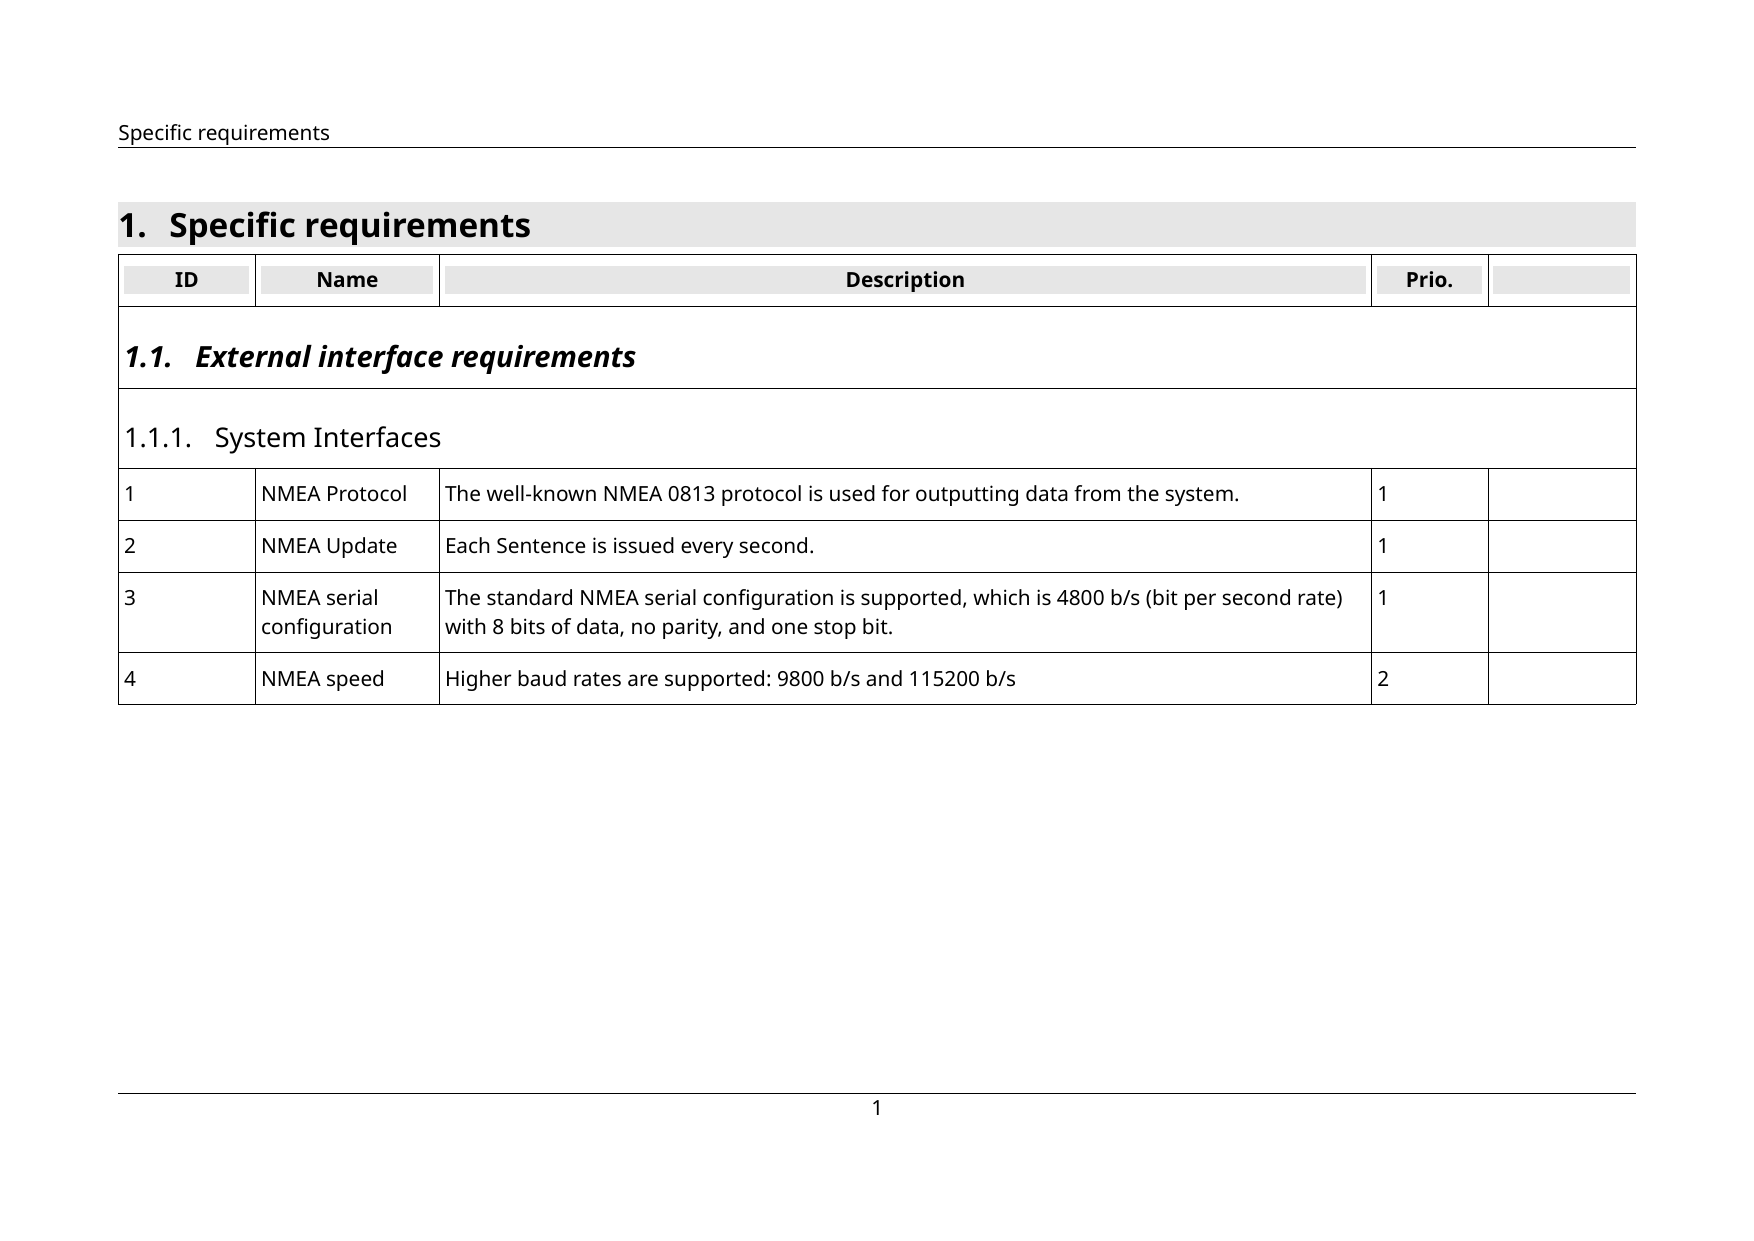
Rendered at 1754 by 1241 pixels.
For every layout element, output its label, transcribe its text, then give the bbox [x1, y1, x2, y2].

table_cell NMEA serial configuration [256, 573, 439, 652]
table_cell 1 [119, 469, 255, 520]
table_cell 4 [119, 653, 255, 704]
table_cell 2 [1372, 653, 1488, 704]
table_cell External interface requirements [119, 307, 1636, 388]
table_cell [1489, 469, 1636, 520]
table_cell The well-known NMEA 0813 protocol is used for outputting data from the system. [440, 469, 1371, 520]
table_cell System Interfaces [119, 389, 1636, 468]
table_cell 3 [119, 573, 255, 652]
table_cell 1 [1372, 521, 1488, 572]
subtitle Specific requirements [118, 202, 1636, 247]
table_header [1489, 255, 1636, 306]
table_cell NMEA Protocol [256, 469, 439, 520]
table_header Name [256, 255, 439, 306]
table_header ID [119, 255, 255, 306]
table_header Prio. [1372, 255, 1488, 306]
table_cell [1489, 521, 1636, 572]
table_cell 1 [1372, 573, 1488, 652]
table_cell [1489, 573, 1636, 652]
table_header Description [440, 255, 1371, 306]
table_cell The standard NMEA serial configuration is supported, which is 4800 b/s (bit per second rate) with 8 bits of data, no parity, and one stop bit. [440, 573, 1371, 652]
table_cell Higher baud rates are supported: 9800 b/s and 115200 b/s [440, 653, 1371, 704]
table_cell NMEA speed [256, 653, 439, 704]
table_cell 1 [1372, 469, 1488, 520]
table_cell Each Sentence is issued every second. [440, 521, 1371, 572]
table_cell NMEA Update [256, 521, 439, 572]
table_cell [1489, 653, 1636, 704]
table_cell 2 [119, 521, 255, 572]
